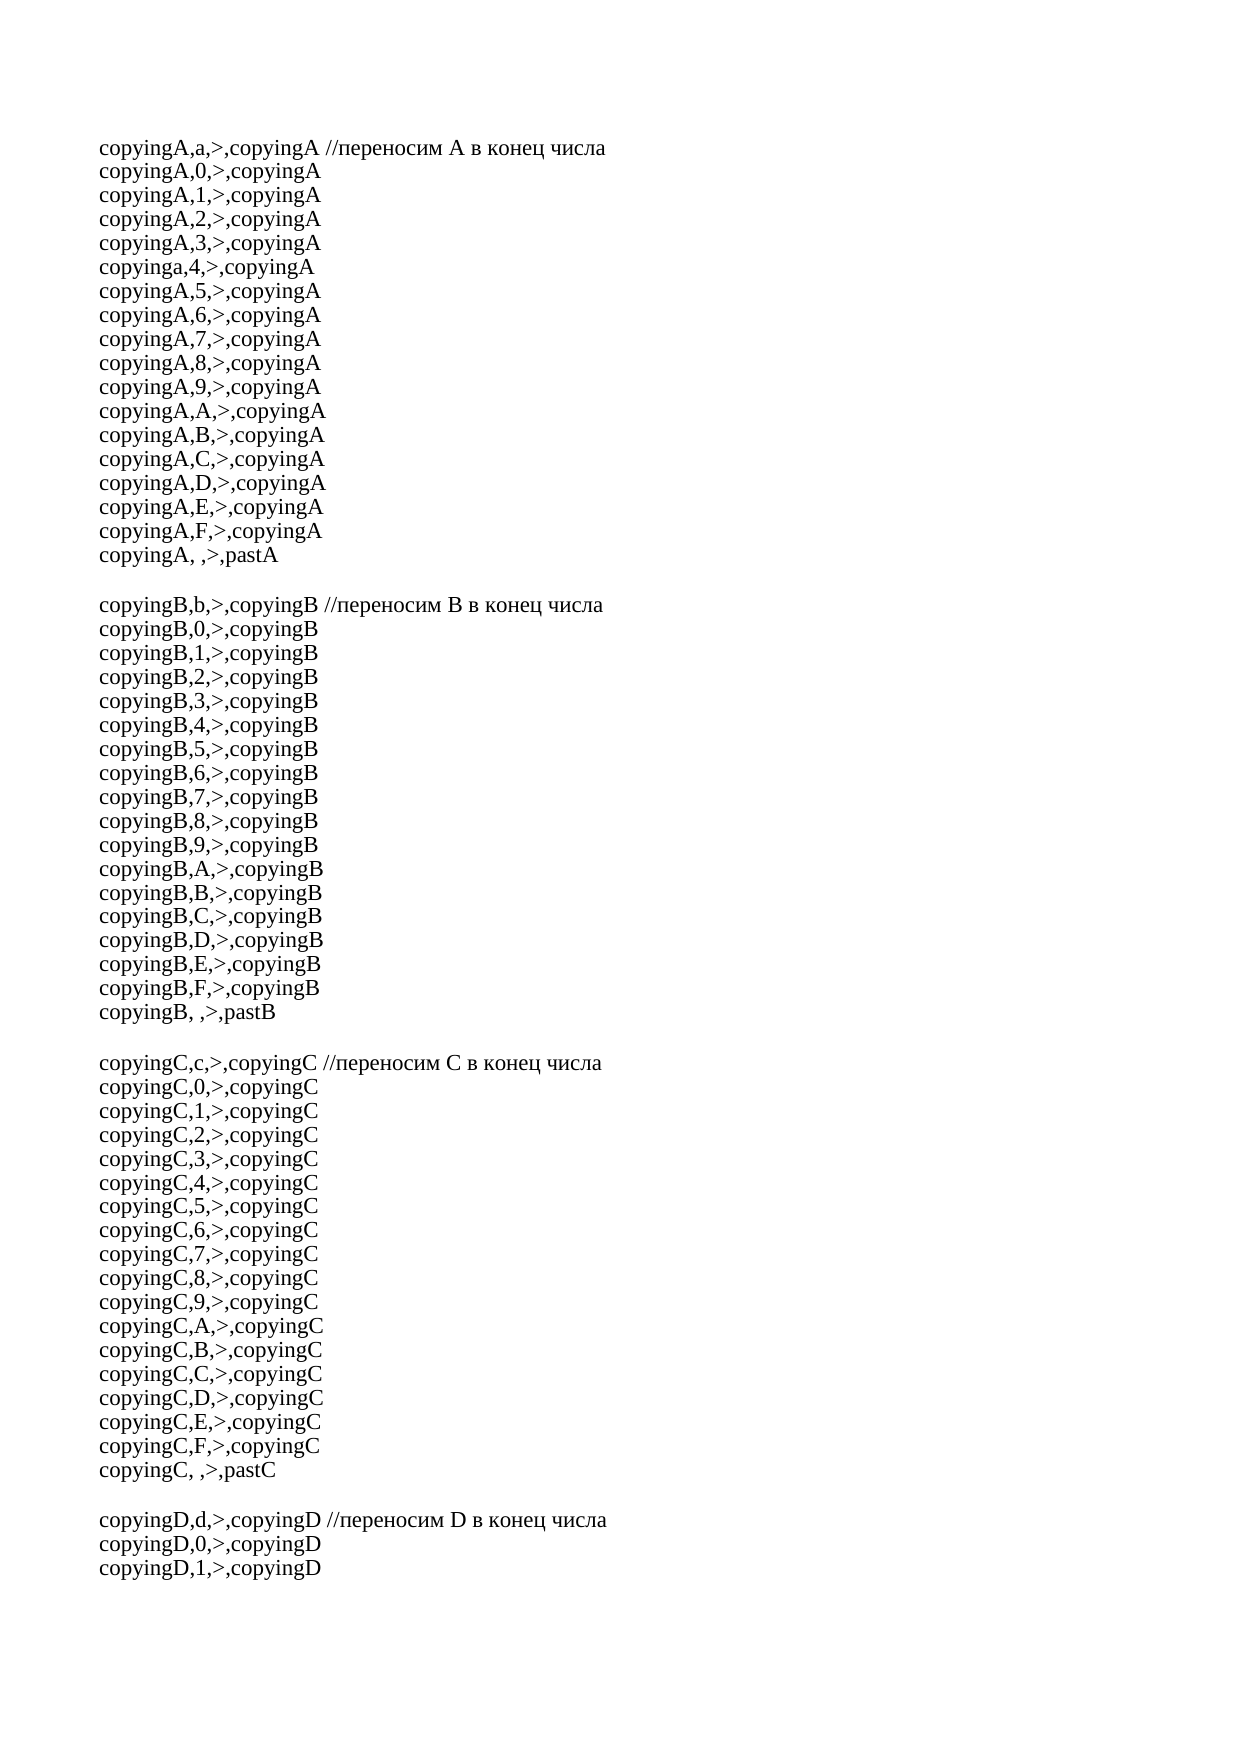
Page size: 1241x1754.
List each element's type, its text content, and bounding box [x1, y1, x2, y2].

text copyingC,7,>,copyingC [99, 1243, 1127, 1267]
text copyingA,9,>,copyingA [99, 375, 1127, 399]
text copyingA,D,>,copyingA [99, 471, 1127, 495]
text copyingC,E,>,copyingC [99, 1410, 1127, 1434]
text copyingC,D,>,copyingC [99, 1386, 1127, 1410]
text copyingC,6,>,copyingC [99, 1219, 1127, 1243]
text copyingC,8,>,copyingC [99, 1267, 1127, 1291]
text copyingB,4,>,copyingB [99, 713, 1127, 737]
text copyingC, ,>,pastC [99, 1458, 1127, 1482]
text copyingA,C,>,copyingA [99, 447, 1127, 471]
text copyingA,0,>,copyingA [99, 160, 1127, 184]
text copyingC,9,>,copyingC [99, 1291, 1127, 1314]
text copyingA,B,>,copyingA [99, 423, 1127, 447]
text copyingB,8,>,copyingB [99, 809, 1127, 833]
text copyingC,2,>,copyingC [99, 1123, 1127, 1147]
text copyingD,0,>,copyingD [99, 1532, 1127, 1556]
text copyingA,8,>,copyingA [99, 351, 1127, 375]
text copyingC,C,>,copyingC [99, 1362, 1127, 1386]
text copyingC,5,>,copyingC [99, 1195, 1127, 1219]
text copyingB,1,>,copyingB [99, 641, 1127, 665]
text copyingA,E,>,copyingA [99, 495, 1127, 519]
text copyingA,6,>,copyingA [99, 303, 1127, 327]
text copyingC,0,>,copyingC [99, 1075, 1127, 1099]
text copyingA,5,>,copyingA [99, 279, 1127, 303]
text copyingD,1,>,copyingD [99, 1556, 1127, 1580]
text copyingB,7,>,copyingB [99, 785, 1127, 809]
text copyingB,E,>,copyingB [99, 953, 1127, 977]
text copyingB, ,>,pastB [99, 1001, 1127, 1024]
text copyingB,2,>,copyingB [99, 665, 1127, 689]
text copyingC,A,>,copyingC [99, 1314, 1127, 1338]
text copyingB,A,>,copyingB [99, 857, 1127, 881]
text copyingA,1,>,copyingA [99, 184, 1127, 208]
text copyingB,C,>,copyingB [99, 905, 1127, 929]
text copyingB,F,>,copyingB [99, 977, 1127, 1001]
text copyinga,4,>,copyingA [99, 256, 1127, 279]
text copyingA,2,>,copyingA [99, 208, 1127, 232]
text copyingA,7,>,copyingA [99, 327, 1127, 351]
text copyingB,b,>,copyingB //переносим B в конец числа [99, 593, 1127, 617]
text copyingA,3,>,copyingA [99, 232, 1127, 256]
text copyingB,0,>,copyingB [99, 617, 1127, 641]
text copyingB,9,>,copyingB [99, 833, 1127, 857]
text copyingA, ,>,pastA [99, 543, 1127, 567]
text copyingB,5,>,copyingB [99, 737, 1127, 761]
text copyingA,A,>,copyingA [99, 399, 1127, 423]
text copyingC,F,>,copyingC [99, 1434, 1127, 1458]
text copyingC,3,>,copyingC [99, 1147, 1127, 1171]
text copyingB,3,>,copyingB [99, 689, 1127, 713]
text copyingC,1,>,copyingC [99, 1099, 1127, 1123]
text copyingB,D,>,copyingB [99, 929, 1127, 953]
text copyingB,B,>,copyingB [99, 881, 1127, 905]
text copyingC,c,>,copyingC //переносим C в конец числа [99, 1051, 1127, 1075]
text copyingA,F,>,copyingA [99, 519, 1127, 543]
text copyingC,4,>,copyingC [99, 1171, 1127, 1195]
text copyingA,a,>,copyingA //переносим A в конец числа [99, 136, 1127, 160]
text copyingD,d,>,copyingD //переносим D в конец числа [99, 1508, 1127, 1532]
text copyingB,6,>,copyingB [99, 761, 1127, 785]
text copyingC,B,>,copyingC [99, 1338, 1127, 1362]
